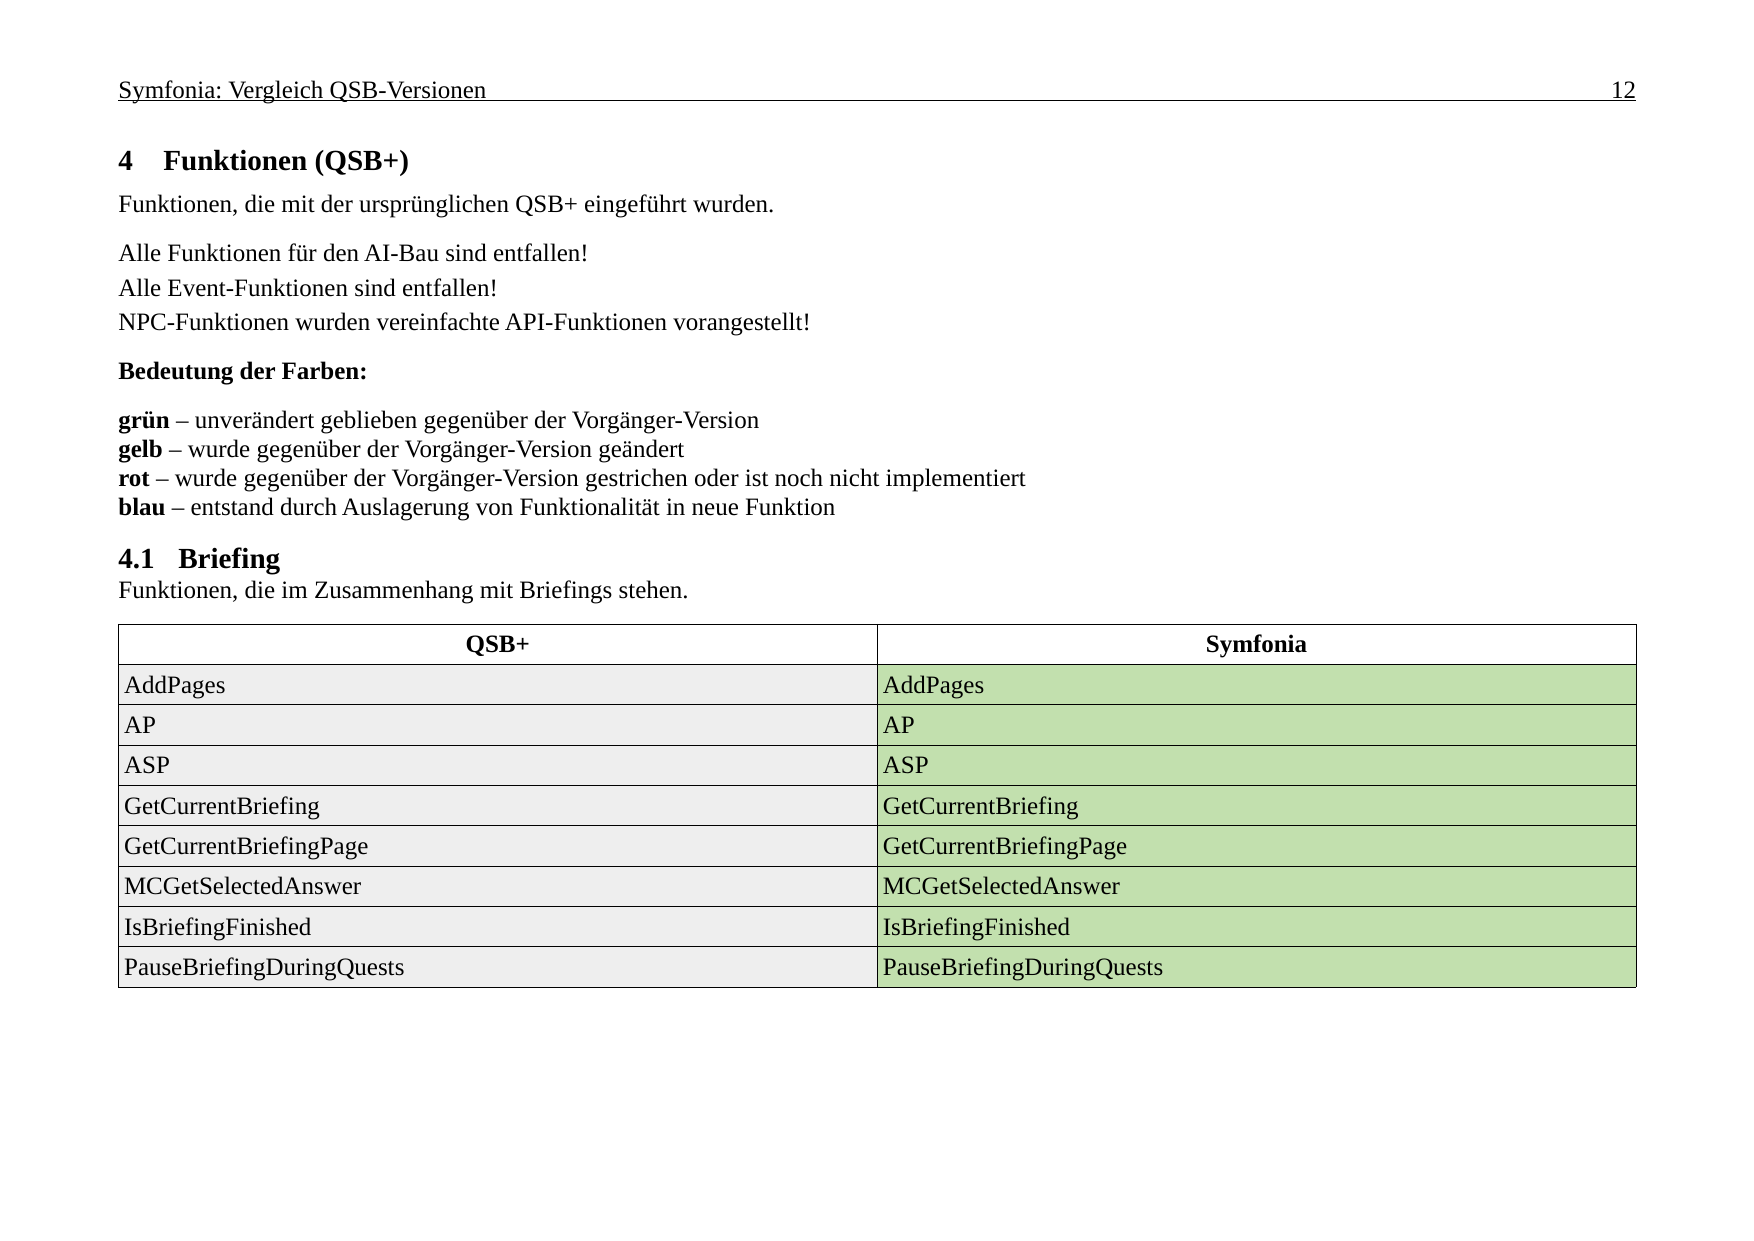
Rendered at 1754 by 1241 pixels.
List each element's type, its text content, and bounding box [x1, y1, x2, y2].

table_cell IsBriefingFinished [878, 907, 1636, 946]
table_header QSB+ [119, 625, 877, 664]
text Bedeutung der Farben: [118, 356, 1636, 385]
table_cell GetCurrentBriefing [119, 786, 877, 825]
text Funktionen, die im Zusammenhang mit Briefings stehen. [118, 575, 1636, 603]
text gelb – wurde gegenüber der Vorgänger-Version geändert [118, 434, 1636, 463]
table_cell PauseBriefingDuringQuests [119, 947, 877, 987]
table_cell GetCurrentBriefingPage [878, 826, 1636, 866]
text Alle Funktionen für den AI-Bau sind entfallen! Alle Event-Funktionen sind entfallen! NPC-Funktionen wurden vereinfachte API-Funktionen vorangestellt! [118, 238, 1636, 336]
table_cell PauseBriefingDuringQuests [878, 947, 1636, 987]
table_header Symfonia [878, 625, 1636, 664]
table_cell GetCurrentBriefingPage [119, 826, 877, 866]
table_cell ASP [878, 746, 1636, 785]
table_cell AP [878, 705, 1636, 745]
table_cell GetCurrentBriefing [878, 786, 1636, 825]
subtitle Briefing [118, 541, 1636, 575]
text blau – entstand durch Auslagerung von Funktionalität in neue Funktion [118, 492, 1636, 520]
text grün – unverändert geblieben gegenüber der Vorgänger-Version [118, 405, 1636, 434]
text Funktionen, die mit der ursprünglichen QSB+ eingeführt wurden. [118, 189, 1636, 218]
subtitle Funktionen (QSB+) [118, 143, 1636, 177]
table_cell MCGetSelectedAnswer [119, 867, 877, 906]
text rot – wurde gegenüber der Vorgänger-Version gestrichen oder ist noch nicht implementiert [118, 463, 1636, 492]
table_cell MCGetSelectedAnswer [878, 867, 1636, 906]
table_cell AP [119, 705, 877, 745]
table_cell ASP [119, 746, 877, 785]
table_cell AddPages [119, 665, 877, 704]
table_cell AddPages [878, 665, 1636, 704]
table_cell IsBriefingFinished [119, 907, 877, 946]
